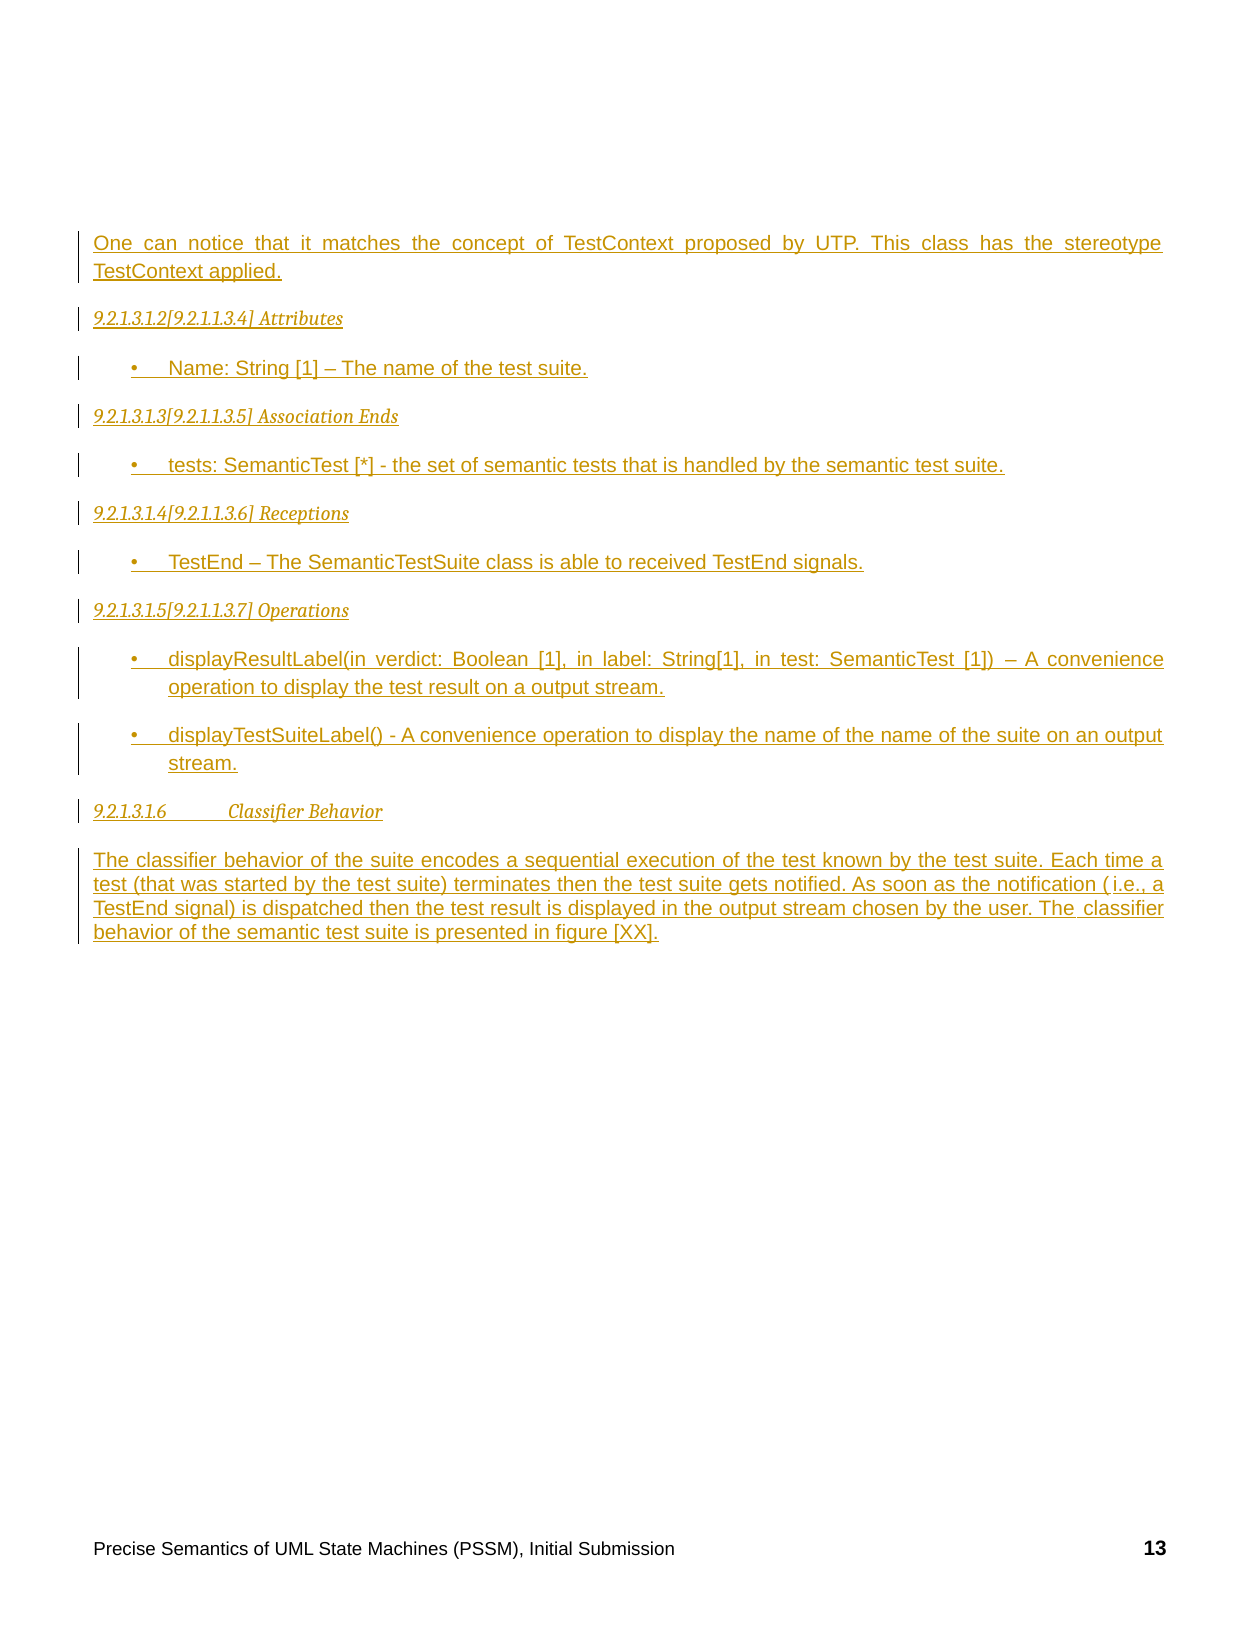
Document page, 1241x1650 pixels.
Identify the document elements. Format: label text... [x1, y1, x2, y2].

list operation to display the test result on a output stream. [131, 669, 1164, 699]
subtitle Classifier Behavior [93, 799, 1164, 823]
list stream. [131, 745, 1164, 775]
list displayTestSuiteLabel() - A convenience operation to display the name of the name of the suite on an output [131, 723, 1164, 744]
text One can notice that it matches the concept of TestContext proposed by UTP. This class has the stereotype TestContext applied. [93, 231, 1164, 282]
subtitle Association Ends [93, 404, 1164, 428]
subtitle Attributes [93, 307, 1164, 331]
text test (that was started by the test suite) terminates then the test suite gets notified. As soon as the notification (i.e., a TestEnd signal) is dispatched then the test result is displayed in the output stream chosen by the user. The classifier behavior of the semantic test suite is presented in figure [XX]. [93, 870, 1164, 944]
text The classifier behavior of the suite encodes a sequential execution of the test known by the test suite. Each time a [93, 848, 1164, 869]
subtitle Receptions [93, 501, 1164, 525]
list TestEnd – The SemanticTestSuite class is able to received TestEnd signals. [131, 550, 1164, 574]
list Name: String [1] – The name of the test suite. [131, 356, 1164, 380]
list tests: SemanticTest [*] - the set of semantic tests that is handled by the semantic test suite. [131, 453, 1164, 477]
list displayResultLabel(in verdict: Boolean [1], in label: String[1], in test: SemanticTest [1]) – A convenience [131, 647, 1164, 668]
subtitle Operations [93, 599, 1164, 623]
